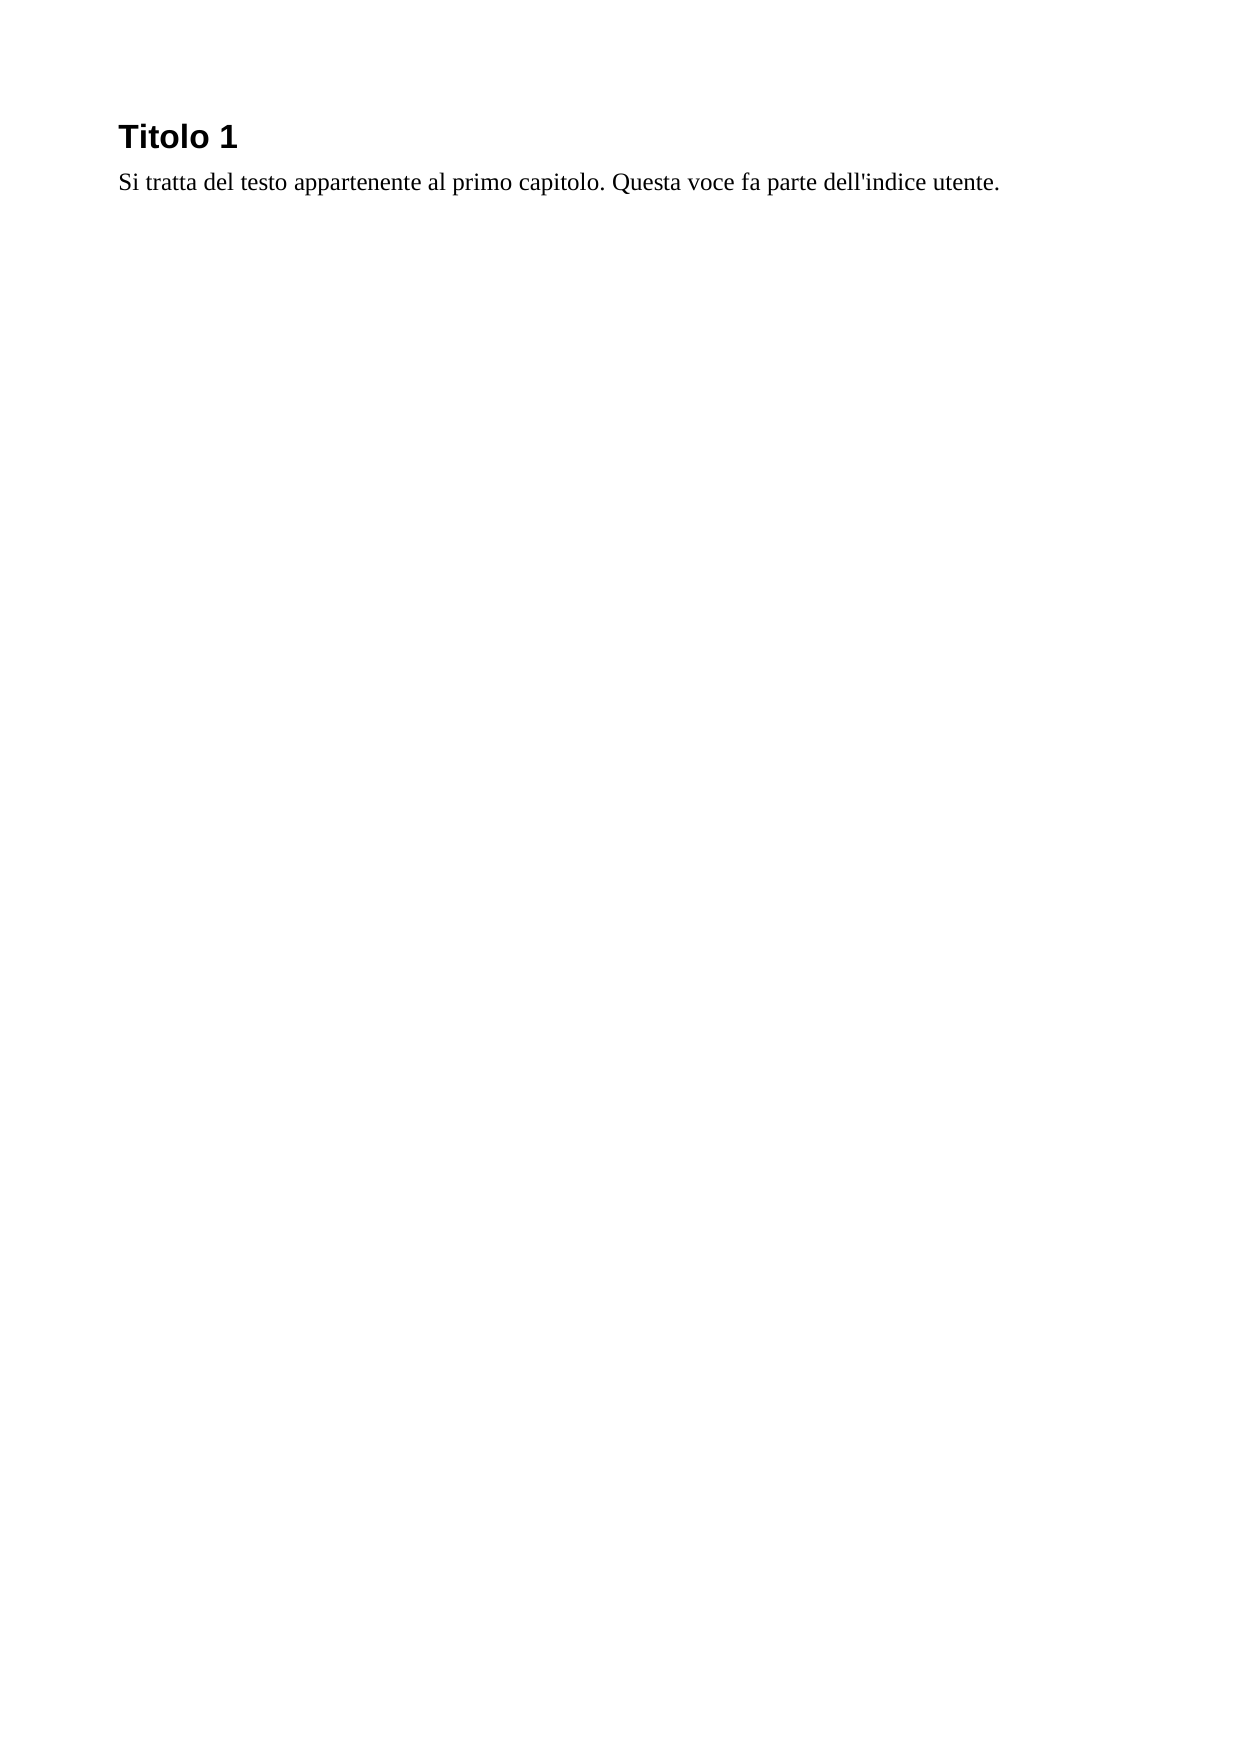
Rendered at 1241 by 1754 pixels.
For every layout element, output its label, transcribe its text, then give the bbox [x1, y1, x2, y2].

text Si tratta del testo appartenente al primo capitolo. Questa voce fa parte dell'indice utente. [118, 168, 1122, 224]
subtitle Titolo 1 [118, 118, 1122, 156]
